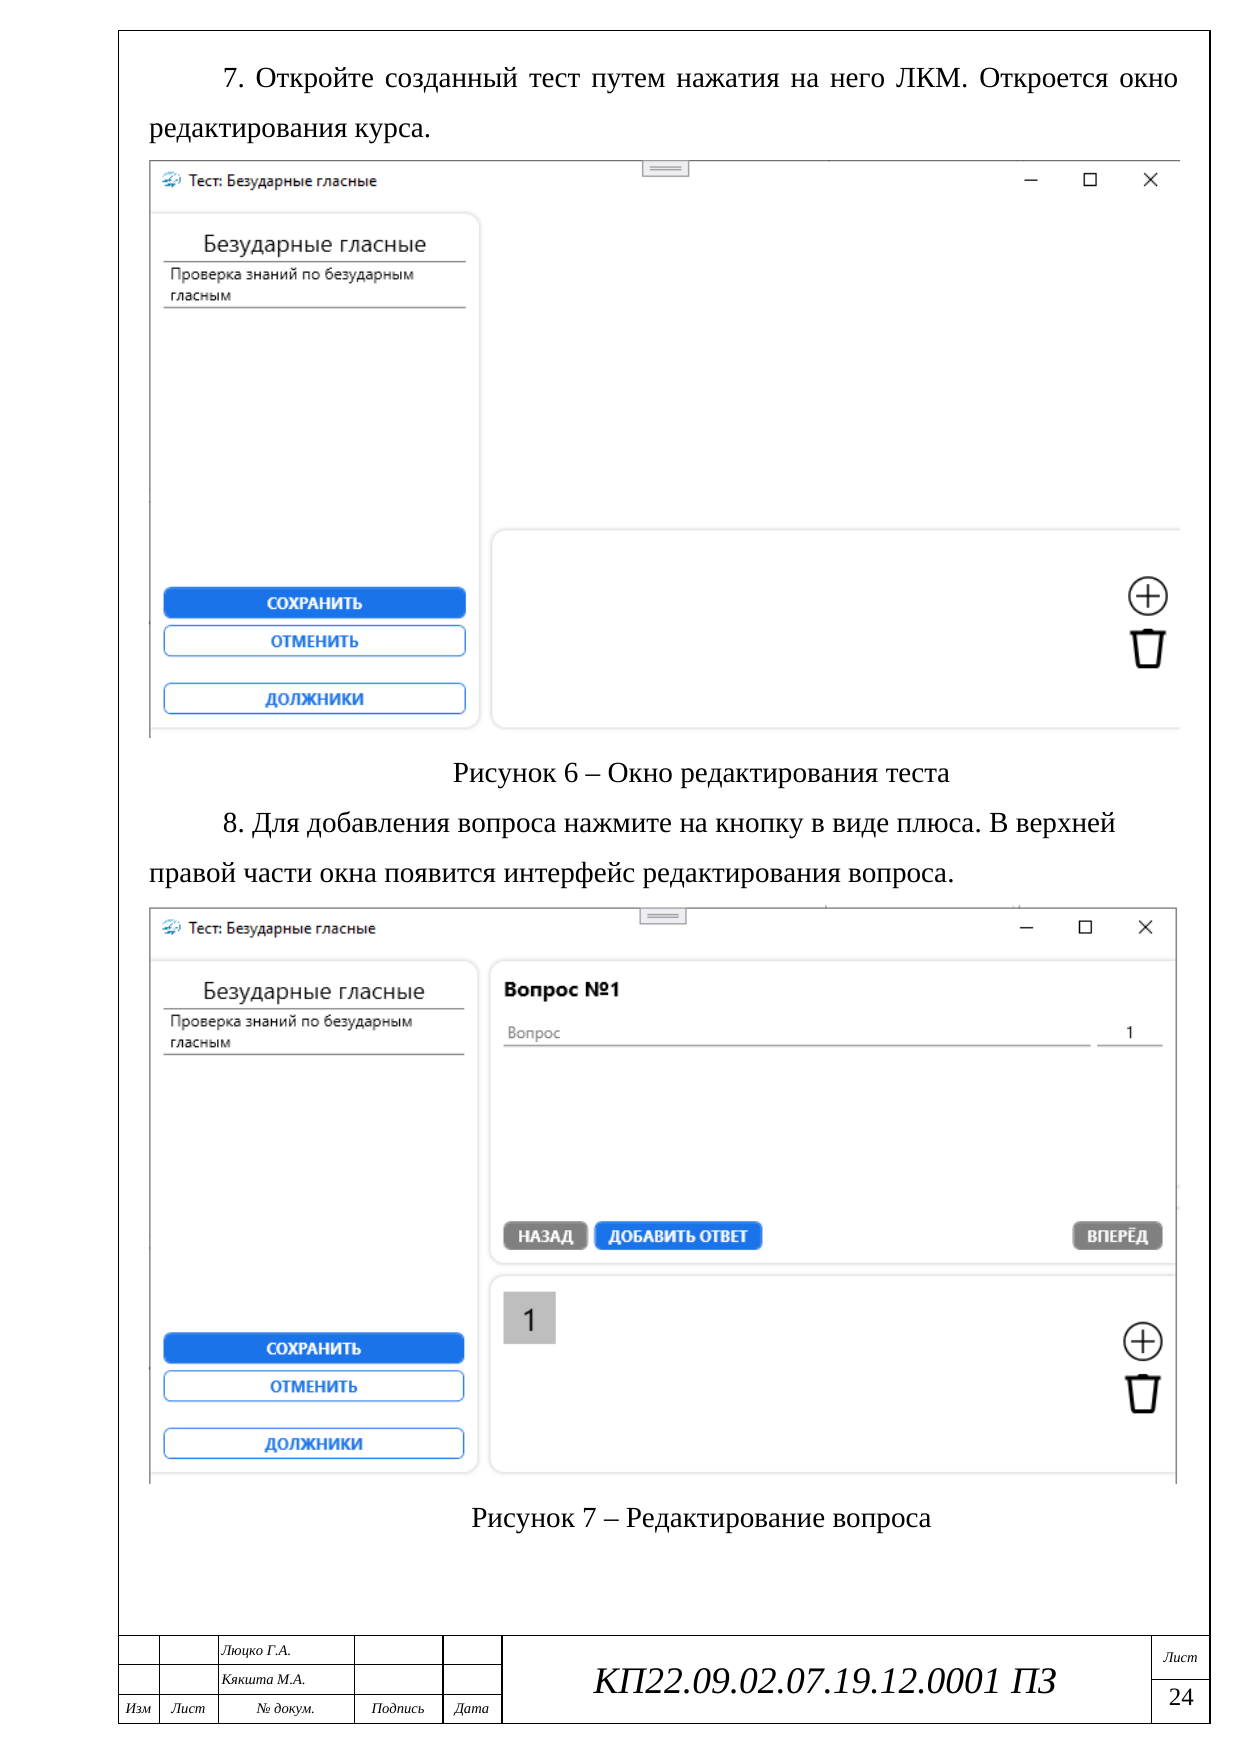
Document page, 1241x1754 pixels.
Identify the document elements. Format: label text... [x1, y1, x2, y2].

picture [148, 160, 1180, 738]
text 8. Для добавления вопроса нажмите на кнопку в виде плюса. В верхней правой части окна появится интерфейс редактирования вопроса. [149, 805, 1180, 889]
text Рисунок 7 – Редактирование вопроса [149, 1484, 1180, 1534]
text 7. Откройте созданный тест путем нажатия на него ЛКМ. Откроется окно редактирования курса. [149, 60, 1180, 144]
picture [148, 905, 1180, 1484]
text Рисунок 6 – Окно редактирования теста [149, 738, 1180, 788]
